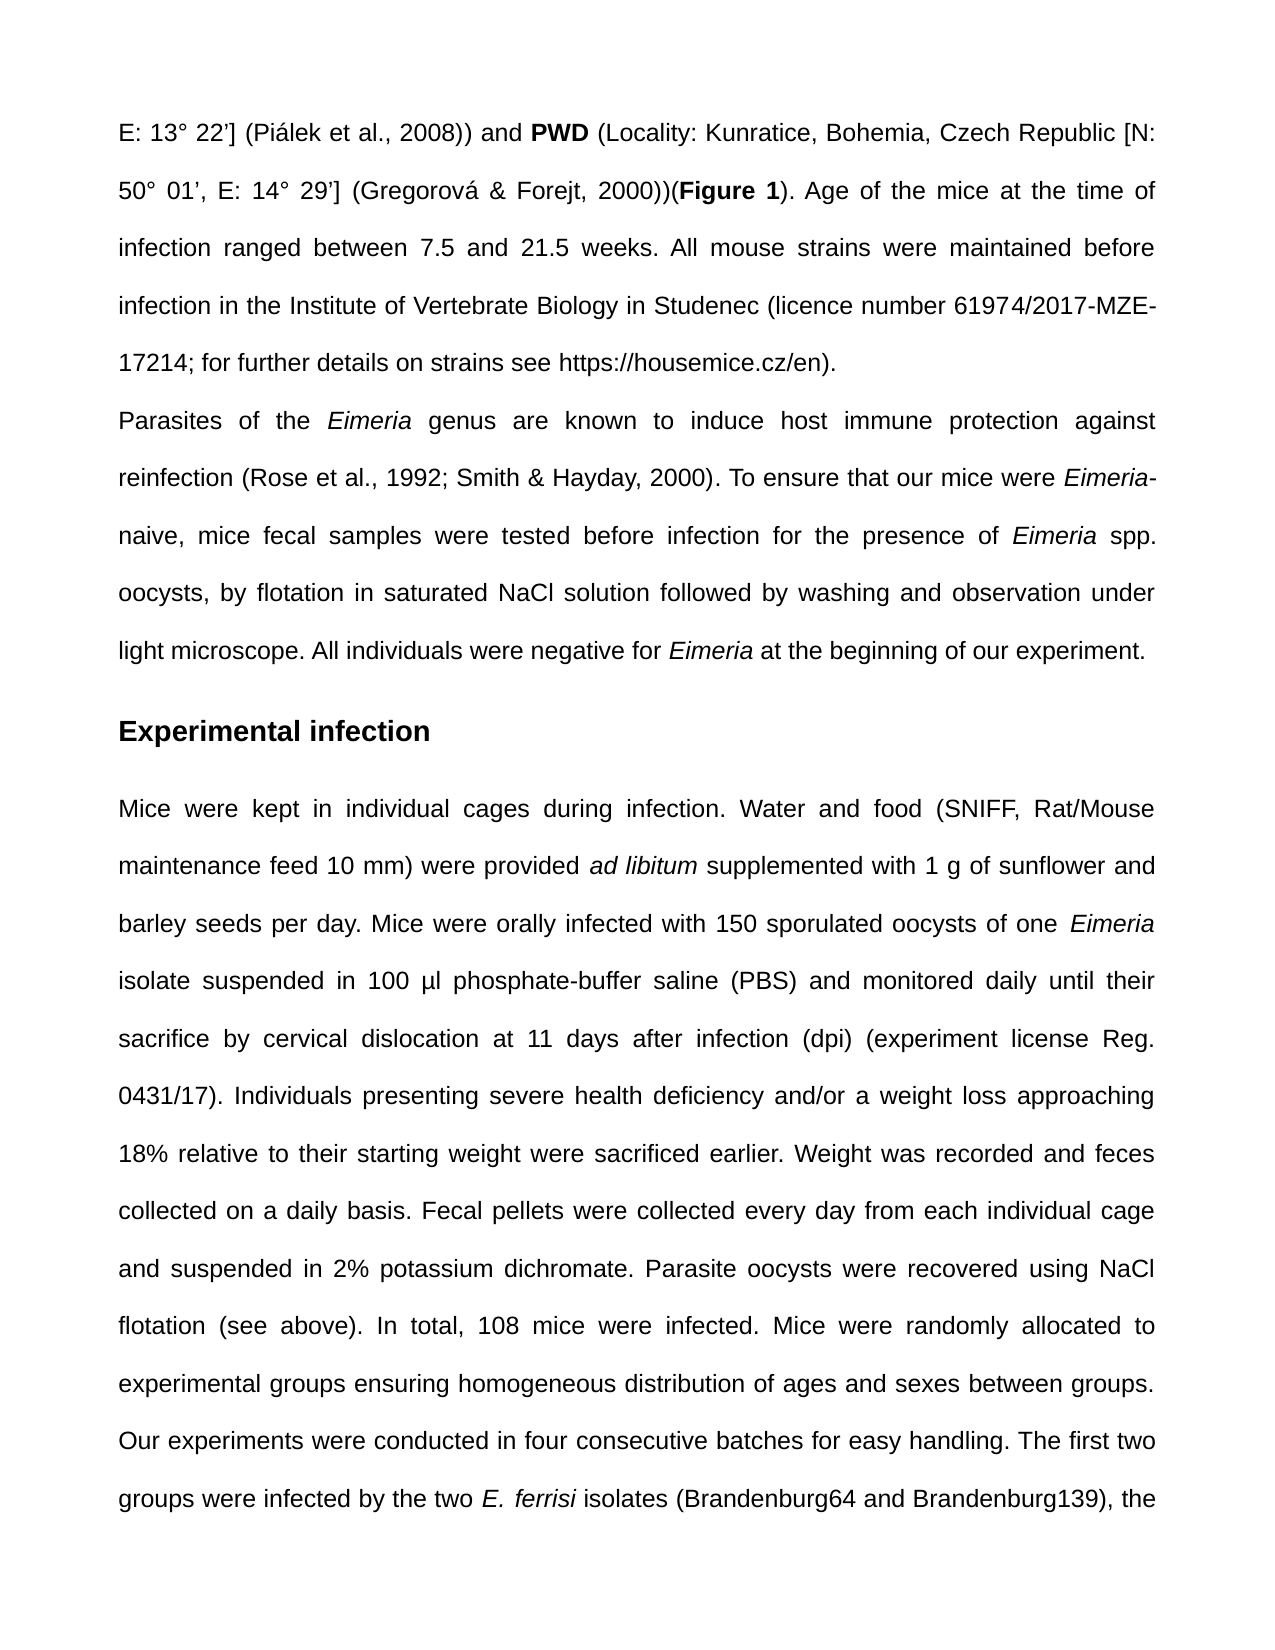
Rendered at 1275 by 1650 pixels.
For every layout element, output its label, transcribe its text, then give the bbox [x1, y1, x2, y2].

text Parasites of the Eimeria genus are known to induce host immune protection against reinfection (Rose et al., 1992; Smith & Hayday, 2000). To ensure that our mice were Eimeria-naive, mice fecal samples were tested before infection for the presence of Eimeria spp. oocysts, by flotation in saturated NaCl solution followed by washing and observation under light microscope. All individuals were negative for Eimeria at the beginning of our experiment. [118, 406, 1157, 664]
text E: 13° 22’] (Piálek et al., 2008)) and PWD (Locality: Kunratice, Bohemia, Czech Republic [N: 50° 01’, E: 14° 29’] (Gregorová & Forejt, 2000))(Figure 1). Age of the mice at the time of infection ranged between 7.5 and 21.5 weeks. All mouse strains were maintained before infection in the Institute of Vertebrate Biology in Studenec (licence number 61974/2017‐MZE‐17214; for further details on strains see https://housemice.cz/en). [118, 118, 1157, 377]
subtitle Experimental infection [118, 714, 1157, 747]
text Mice were kept in individual cages during infection. Water and food (SNIFF, Rat/Mouse maintenance feed 10 mm) were provided ad libitum supplemented with 1 g of sunflower and barley seeds per day. Mice were orally infected with 150 sporulated oocysts of one Eimeria isolate suspended in 100 µl phosphate-buffer saline (PBS) and monitored daily until their sacrifice by cervical dislocation at 11 days after infection (dpi) (experiment license Reg. 0431/17). Individuals presenting severe health deficiency and/or a weight loss approaching 18% relative to their starting weight were sacrificed earlier. Weight was recorded and feces collected on a daily basis. Fecal pellets were collected every day from each individual cage and suspended in 2% potassium dichromate. Parasite oocysts were recovered using NaCl flotation (see above). In total, 108 mice were infected. Mice were randomly allocated to experimental groups ensuring homogeneous distribution of ages and sexes between groups. Our experiments were conducted in four consecutive batches for easy handling. The first two groups were infected by the two E. ferrisi isolates (Brandenburg64 and Brandenburg139), the [118, 793, 1157, 1512]
